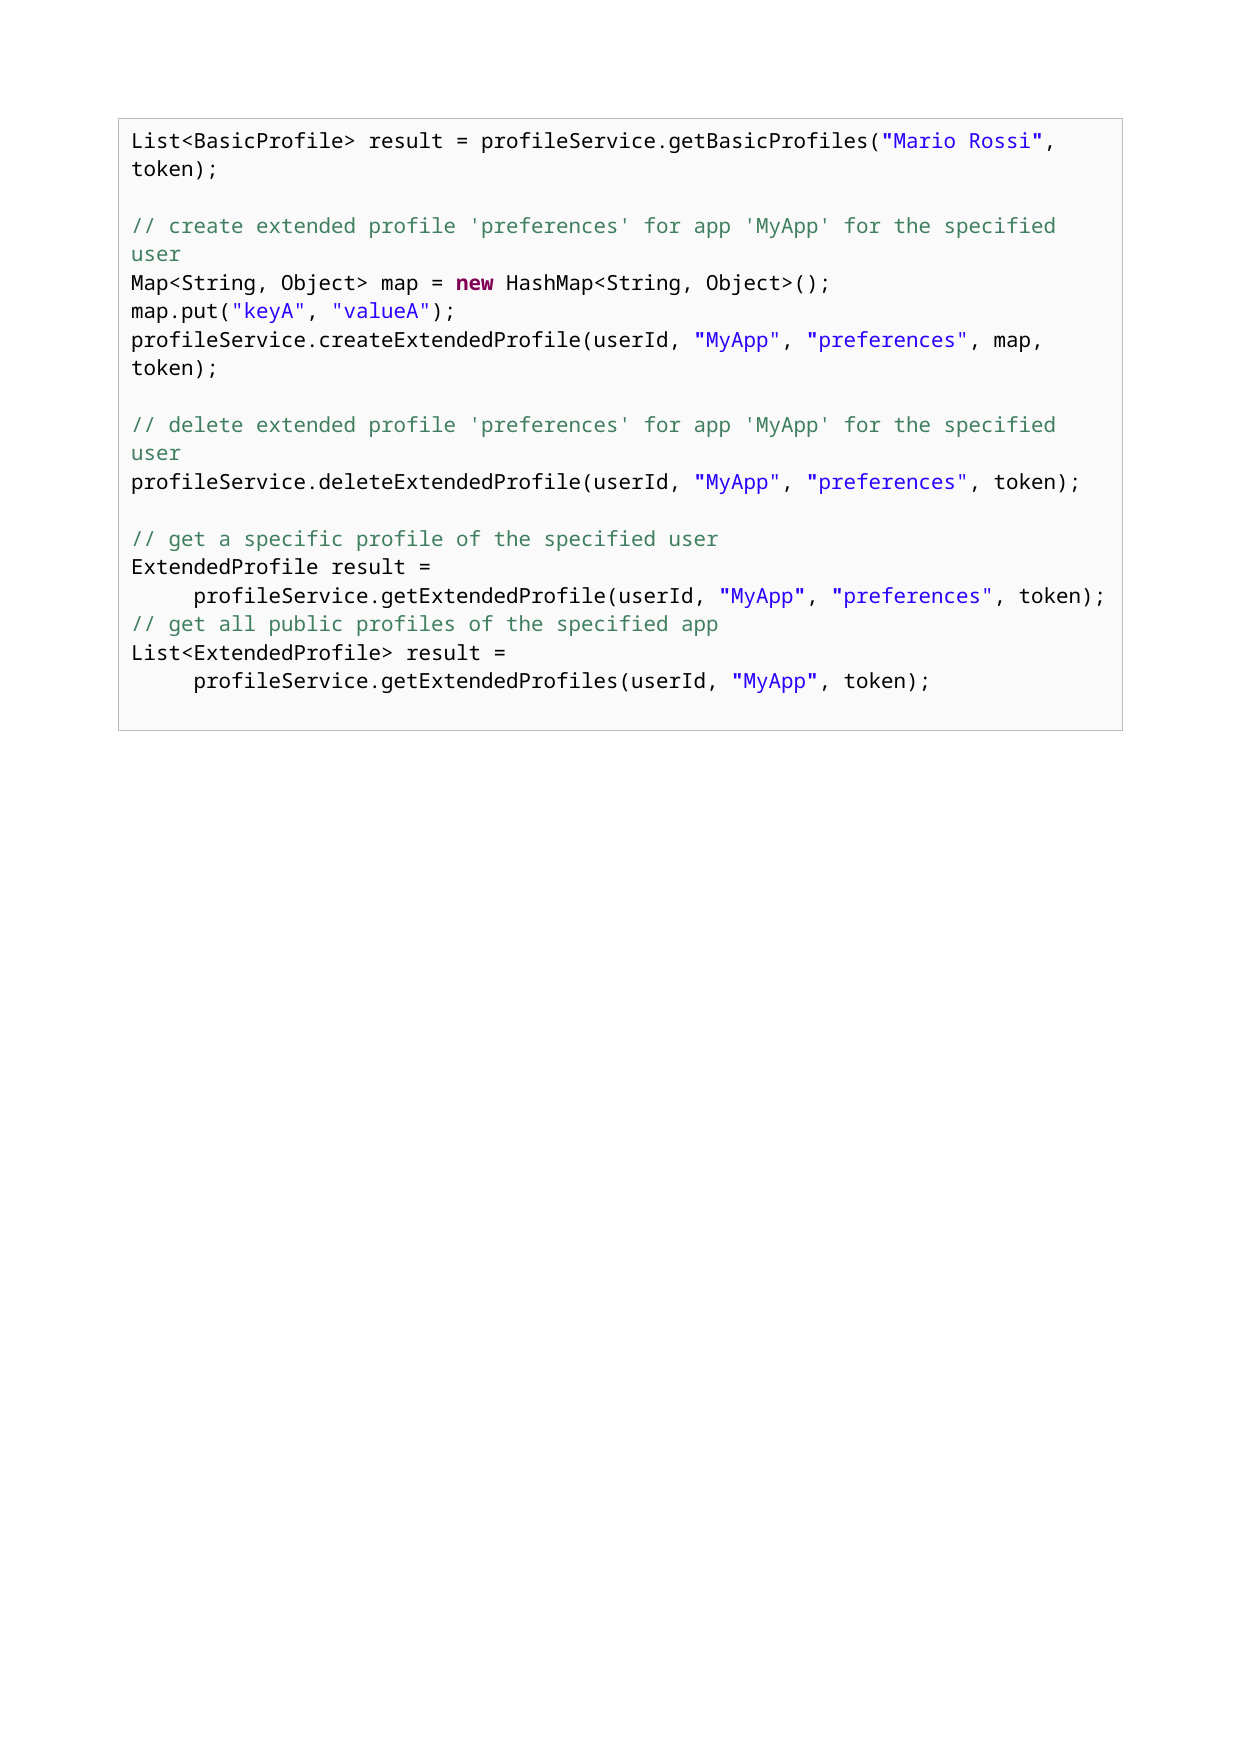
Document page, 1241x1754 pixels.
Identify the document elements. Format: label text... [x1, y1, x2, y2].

text // delete extended profile 'preferences' for app 'MyApp' for the specified user [119, 402, 1122, 459]
text // get all public profiles of the specified app [119, 602, 1122, 630]
text // get a specific profile of the specified user [119, 516, 1122, 545]
text ExtendedProfile result = [119, 545, 1122, 573]
text profileService.createExtendedProfile(userId, "MyApp", "preferences", map, token); [119, 317, 1122, 374]
text // create extended profile 'preferences' for app 'MyApp' for the specified user [119, 203, 1122, 260]
text List<BasicProfile> result = profileService.getBasicProfiles("Mario Rossi", token); [119, 119, 1122, 175]
text profileService.deleteExtendedProfile(userId, "MyApp", "preferences", token); [119, 459, 1122, 488]
text profileService.getExtendedProfile(userId, "MyApp", "preferences", token); [119, 573, 1122, 602]
text profileService.getExtendedProfiles(userId, "MyApp", token); [119, 658, 1122, 687]
text List<ExtendedProfile> result = [119, 630, 1122, 658]
text map.put("keyA", "valueA"); [119, 289, 1122, 317]
text Map<String, Object> map = new HashMap<String, Object>(); [119, 260, 1122, 289]
